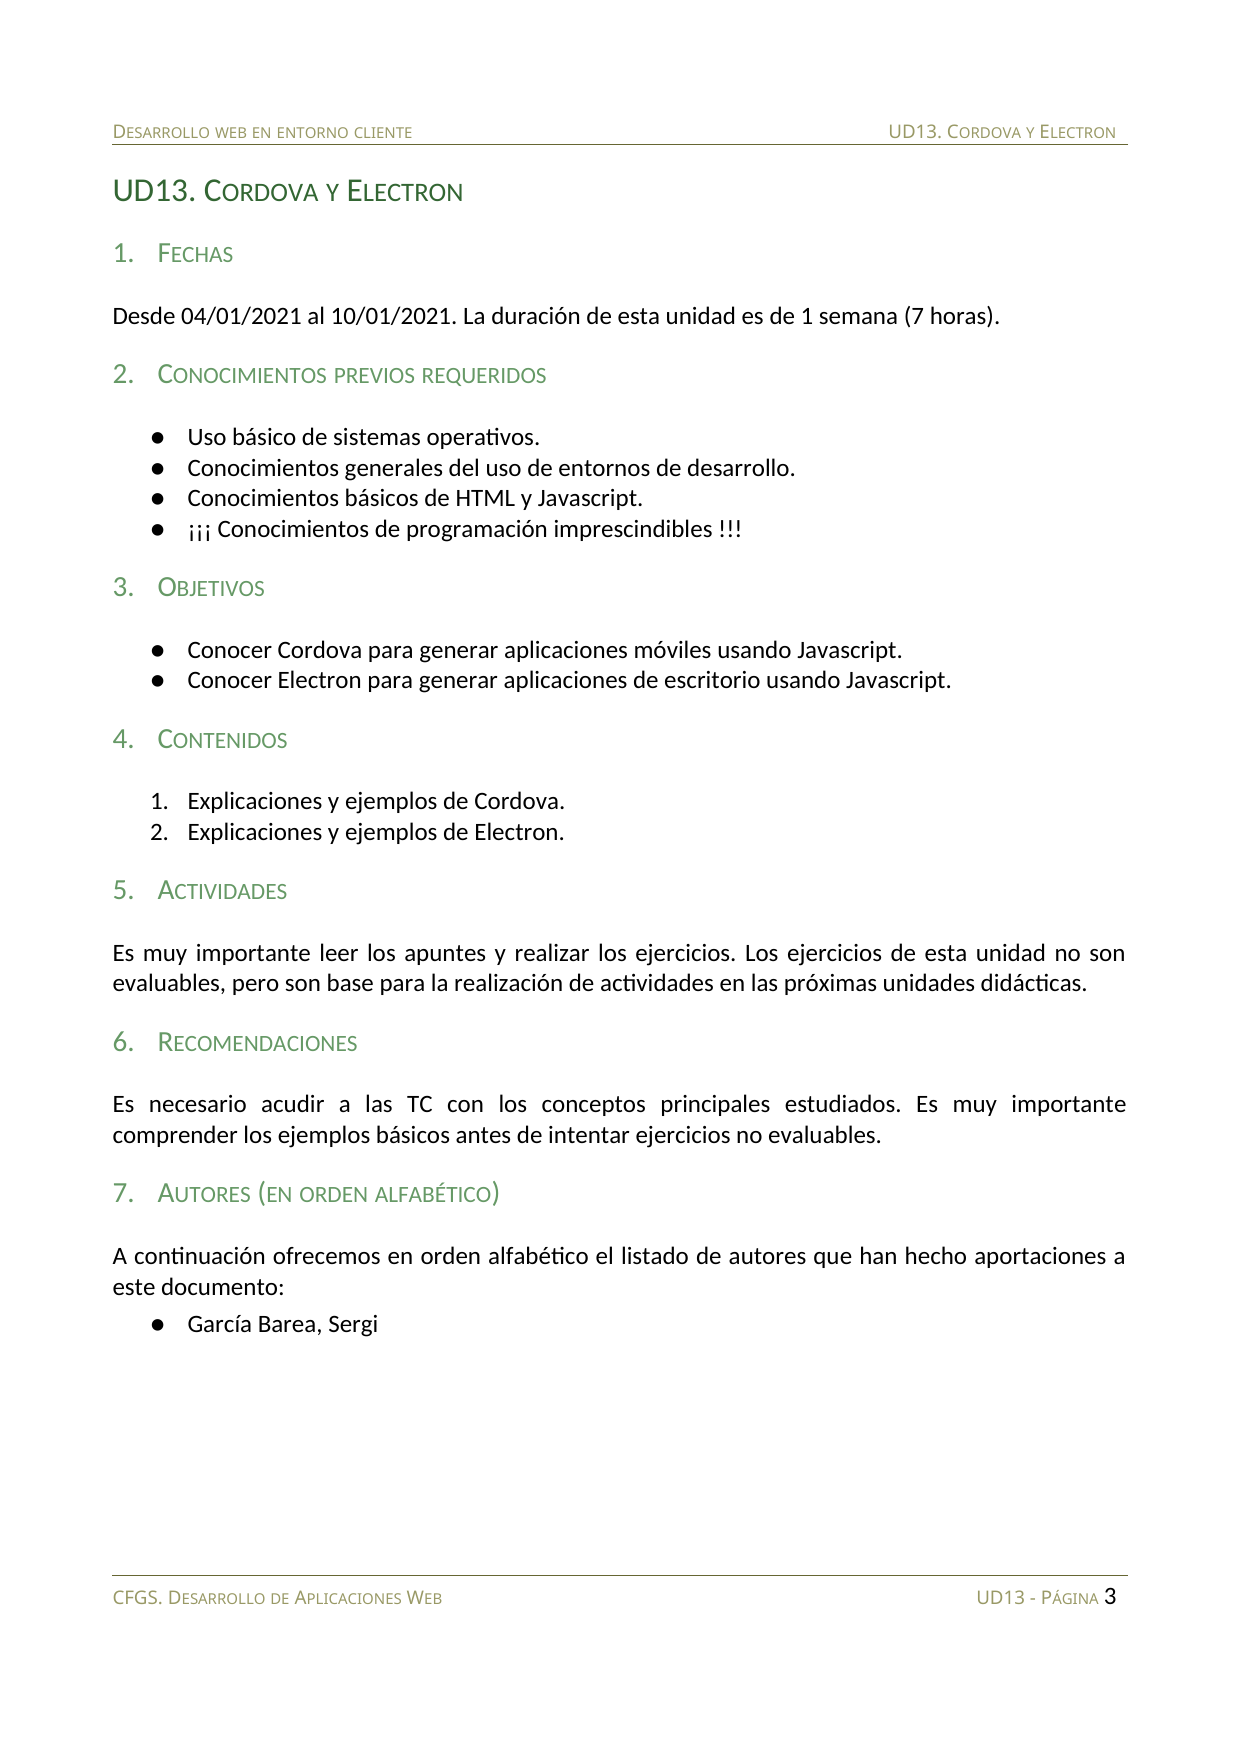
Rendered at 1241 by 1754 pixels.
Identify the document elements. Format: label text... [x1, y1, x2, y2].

text Es necesario acudir a las TC con los conceptos principales estudiados. Es muy importante comprender los ejemplos básicos antes de intentar ejercicios no evaluables. [112, 1089, 1128, 1150]
list Explicaciones y ejemplos de Electron. [150, 816, 1128, 847]
list García Barea, Sergi [150, 1308, 1128, 1338]
subtitle Conocimientos previos requeridos [112, 356, 1128, 391]
subtitle Contenidos [112, 720, 1128, 755]
subtitle Objetivos [112, 568, 1128, 604]
subtitle Autores (en orden alfabético) [112, 1174, 1128, 1210]
text UD13. Cordova y Electron [112, 169, 1128, 210]
list Uso básico de sistemas operativos. [150, 421, 1128, 452]
list ¡¡¡ Conocimientos de programación imprescindibles !!! [150, 513, 1128, 543]
subtitle Actividades [112, 871, 1128, 907]
list Explicaciones y ejemplos de Cordova. [150, 786, 1128, 816]
subtitle Recomendaciones [112, 1023, 1128, 1058]
subtitle Fechas [112, 234, 1128, 270]
text A continuación ofrecemos en orden alfabético el listado de autores que han hecho aportaciones a este documento: [112, 1240, 1128, 1301]
text Desde 04/01/2021 al 10/01/2021. La duración de esta unidad es de 1 semana (7 horas). [112, 300, 1128, 331]
list Conocimientos básicos de HTML y Javascript. [150, 482, 1128, 513]
list Conocer Cordova para generar aplicaciones móviles usando Javascript. [150, 634, 1128, 664]
list Conocimientos generales del uso de entornos de desarrollo. [150, 452, 1128, 482]
list Conocer Electron para generar aplicaciones de escritorio usando Javascript. [150, 664, 1128, 695]
text Es muy importante leer los apuntes y realizar los ejercicios. Los ejercicios de esta unidad no son evaluables, pero son base para la realización de actividades en las próximas unidades didácticas. [112, 937, 1128, 998]
